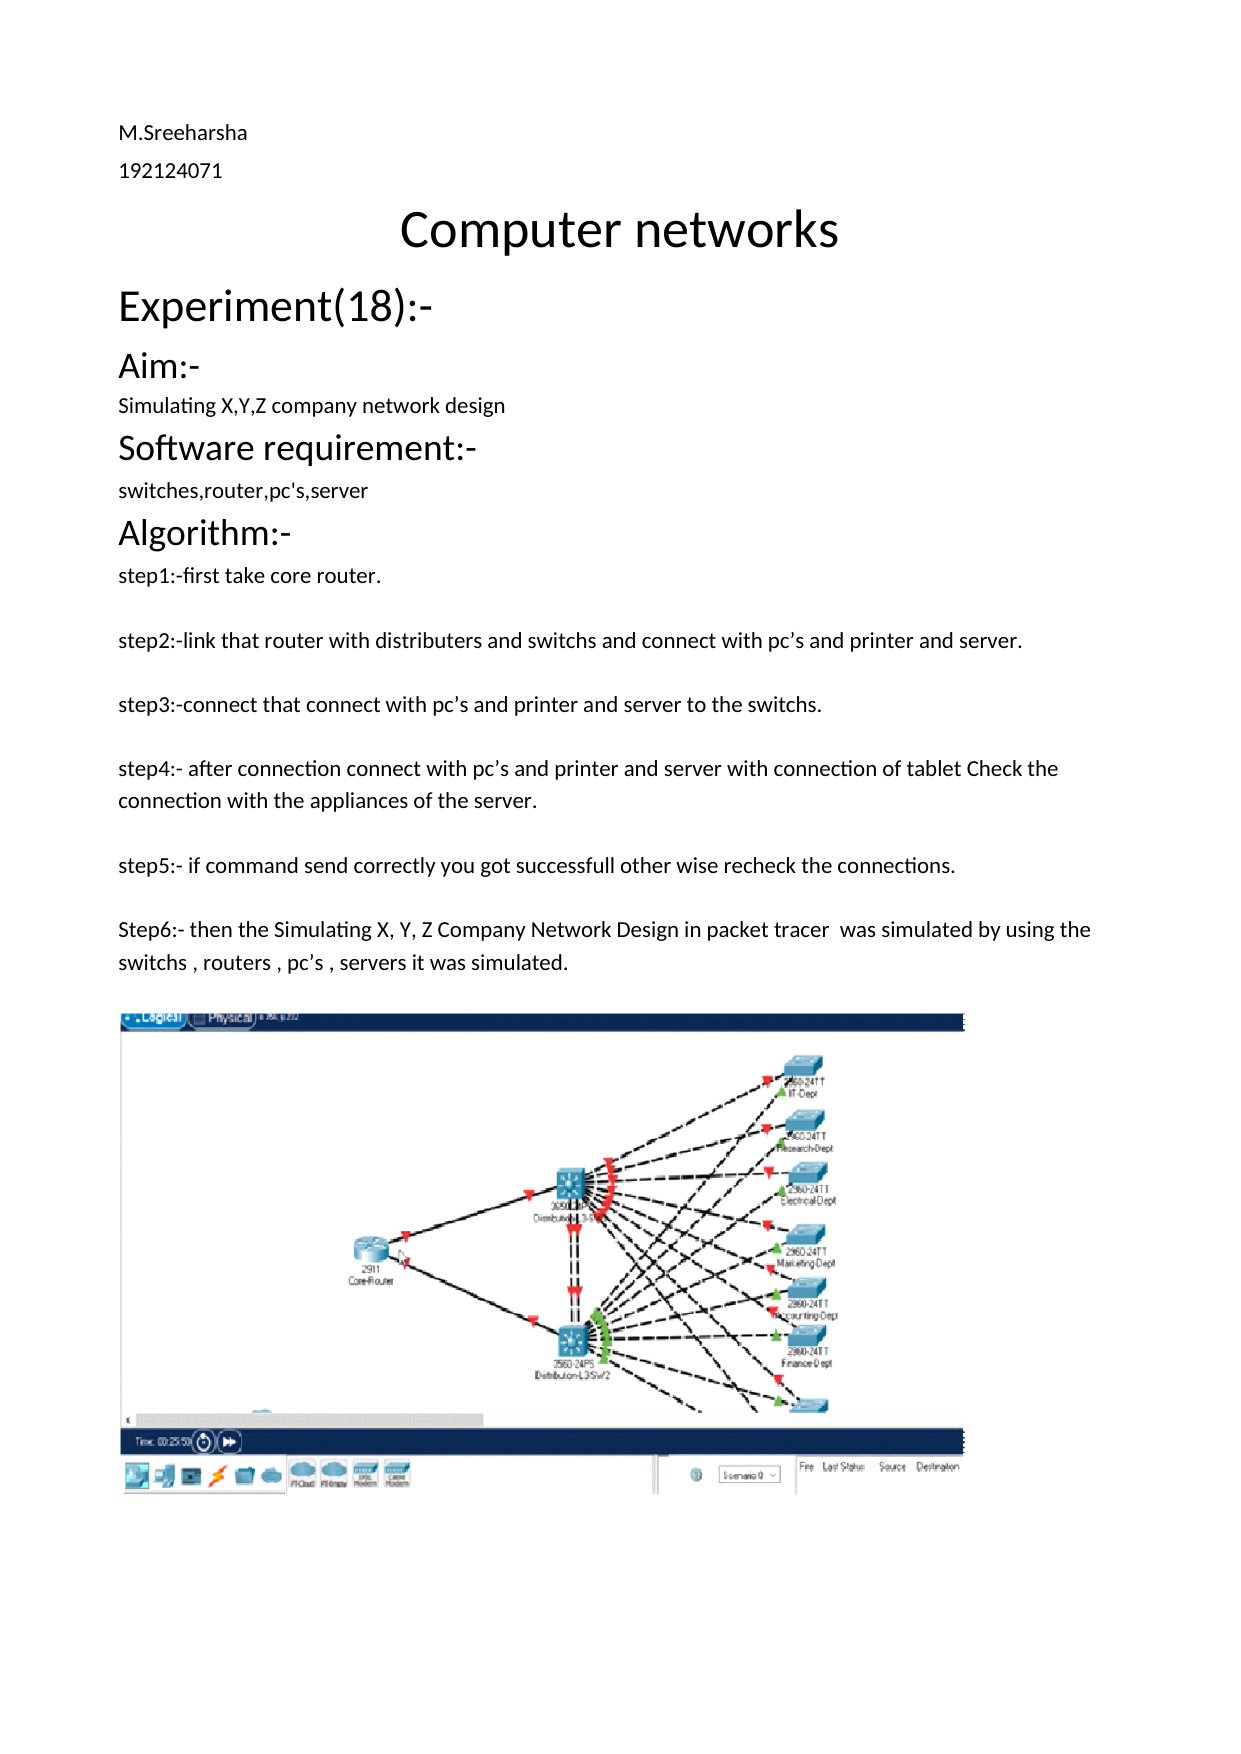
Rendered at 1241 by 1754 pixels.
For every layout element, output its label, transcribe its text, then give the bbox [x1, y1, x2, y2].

text 192124071 [118, 157, 1122, 184]
text step5:- if command send correctly you got successfull other wise recheck the connections. [118, 851, 1122, 879]
text Aim:- Simulating X,Y,Z company network design [118, 342, 1122, 419]
text M.Sreeharsha [118, 118, 1122, 146]
text step4:- after connection connect with pc’s and printer and server with connection of tablet Check the connection with the appliances of the server. [118, 754, 1122, 815]
text step2:-link that router with distributers and switchs and connect with pc’s and printer and server. [118, 626, 1122, 654]
text step1:-first take core router. [118, 561, 1122, 589]
text Step6:- then the Simulating X, Y, Z Company Network Design in packet tracer was simulated by using the switchs , routers , pc’s , servers it was simulated. [118, 915, 1122, 976]
text Algorithm:- [118, 509, 1122, 554]
text Computer networks [118, 195, 1122, 261]
text switches,router,pc's,server [118, 476, 1122, 504]
text Software requirement:- [118, 424, 1122, 469]
text Experiment(18):- [118, 277, 1122, 333]
text step3:-connect that connect with pc’s and printer and server to the switchs. [118, 690, 1122, 718]
